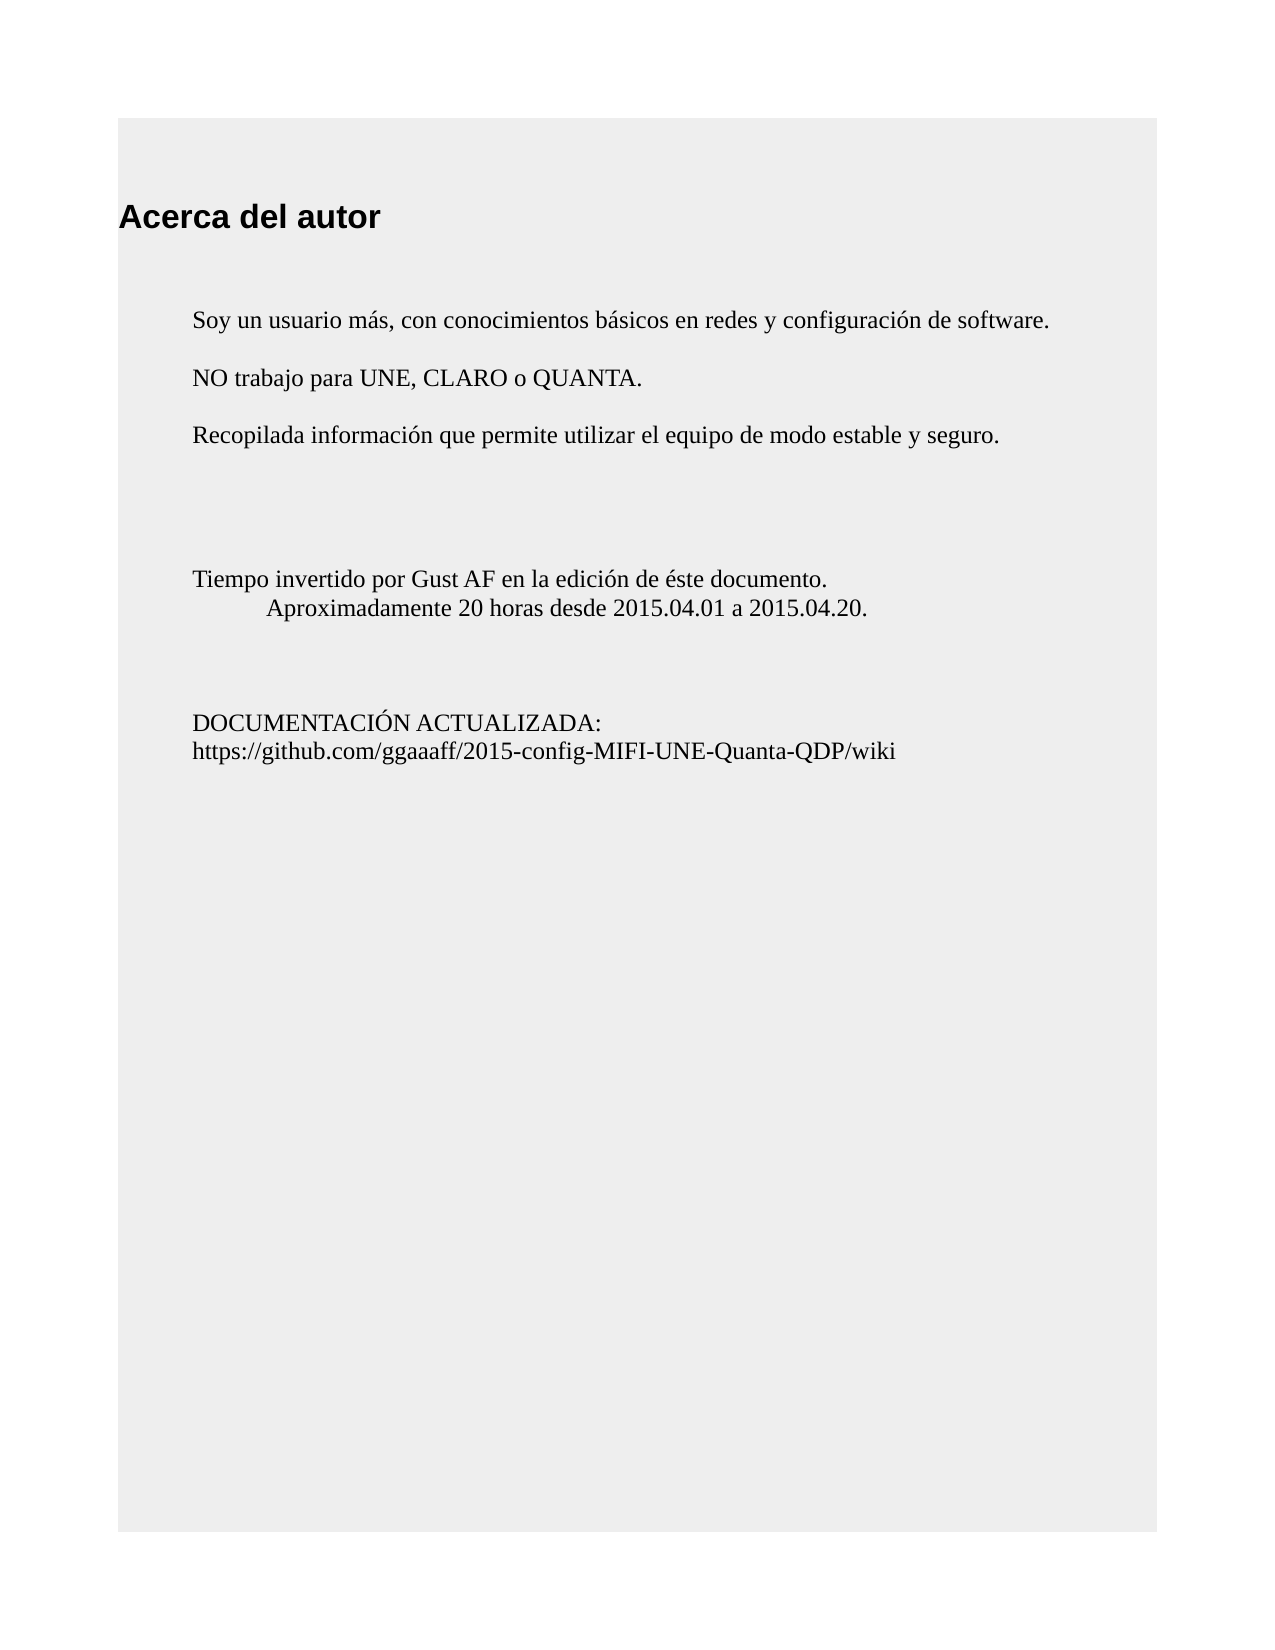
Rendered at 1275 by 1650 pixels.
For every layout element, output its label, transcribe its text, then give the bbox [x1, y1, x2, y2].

text https://github.com/ggaaaff/2015-config-MIFI-UNE-Quanta-QDP/wiki [192, 736, 1157, 765]
text Soy un usuario más, con conocimientos básicos en redes y configuración de software. [192, 305, 1157, 334]
text Recopilada información que permite utilizar el equipo de modo estable y seguro. [192, 420, 1157, 449]
text Aproximadamente 20 horas desde 2015.04.01 a 2015.04.20. [266, 593, 1157, 621]
text Tiempo invertido por Gust AF en la edición de éste documento. [192, 564, 1157, 593]
subtitle Acerca del autor [118, 196, 1157, 235]
text DOCUMENTACIÓN ACTUALIZADA: [192, 708, 1157, 736]
text NO trabajo para UNE, CLARO o QUANTA. [192, 363, 1157, 391]
